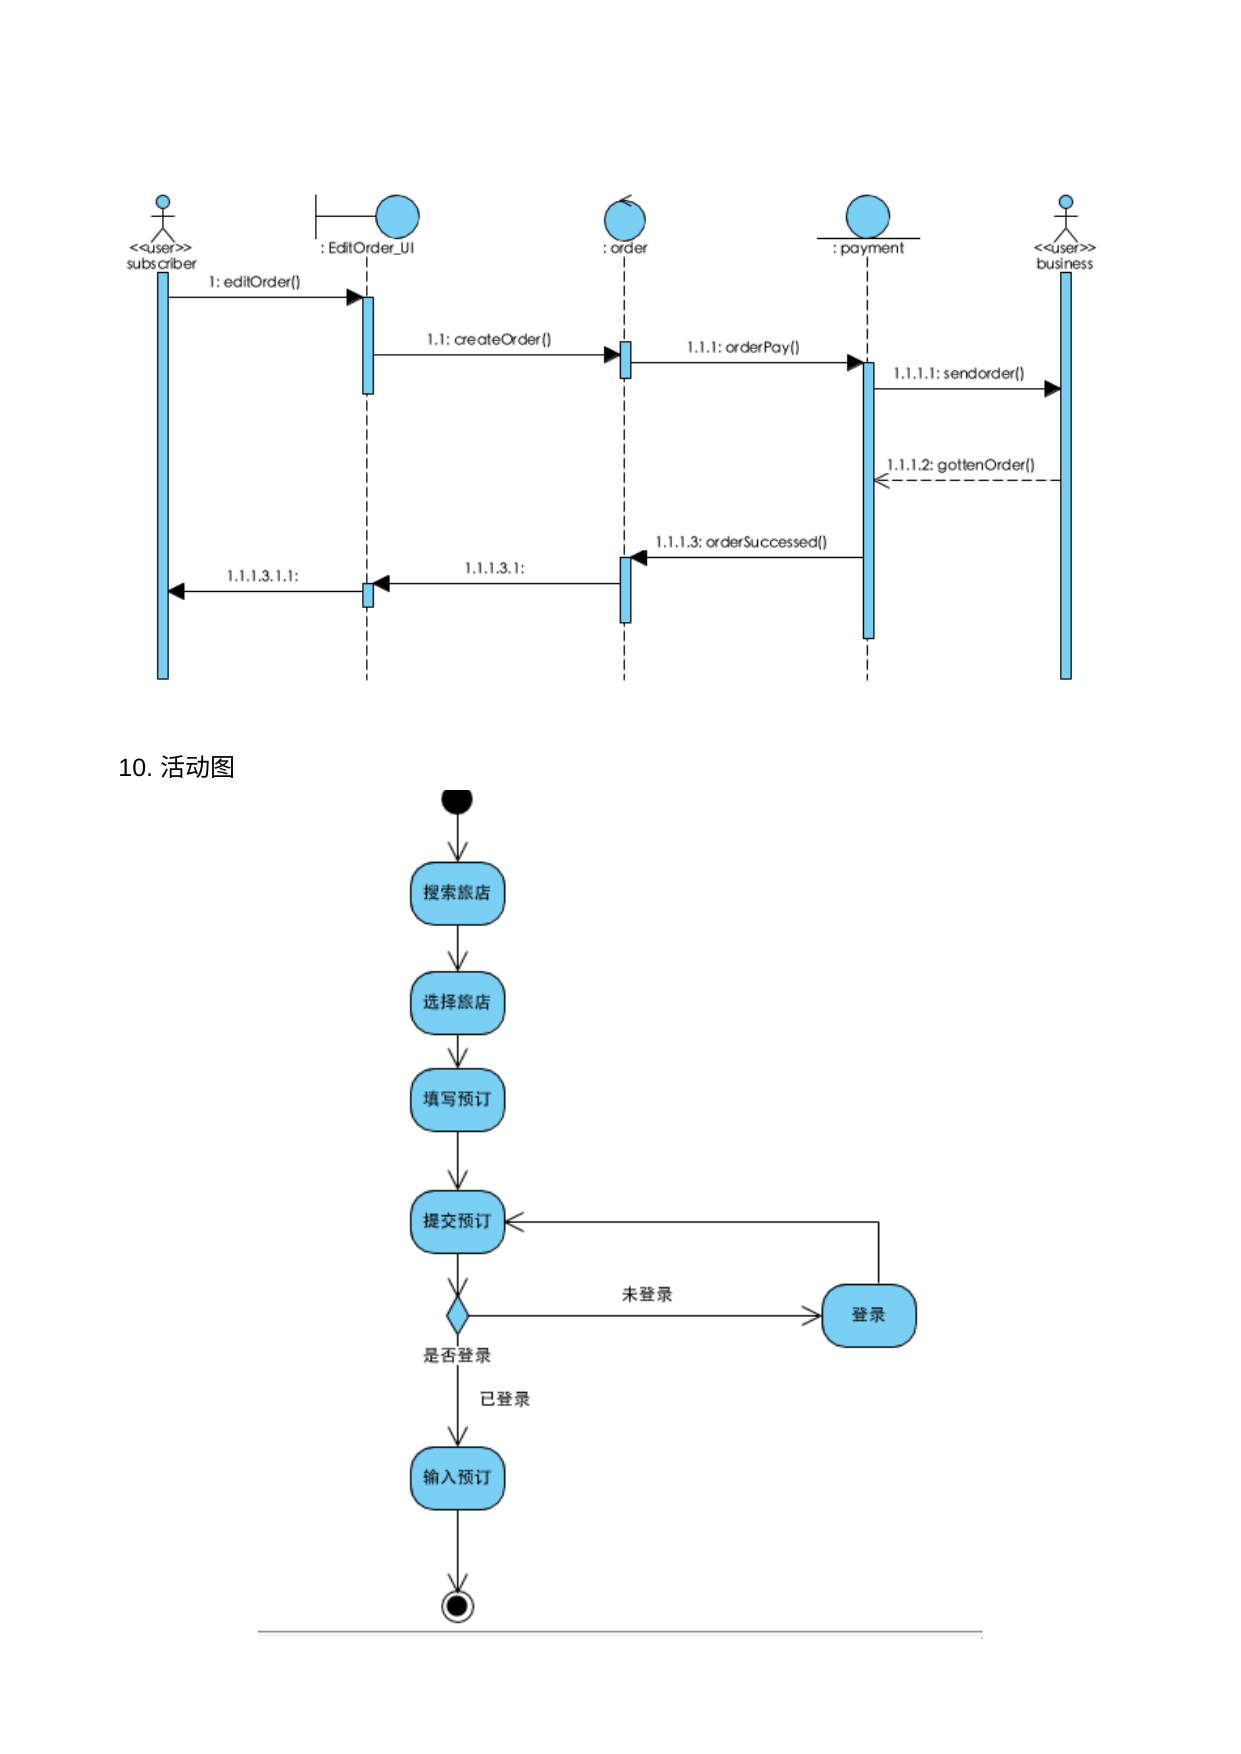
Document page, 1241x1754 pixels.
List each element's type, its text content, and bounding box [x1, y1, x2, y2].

picture [257, 790, 983, 1639]
subtitle 活动图 [118, 747, 1122, 783]
picture [118, 187, 1123, 689]
